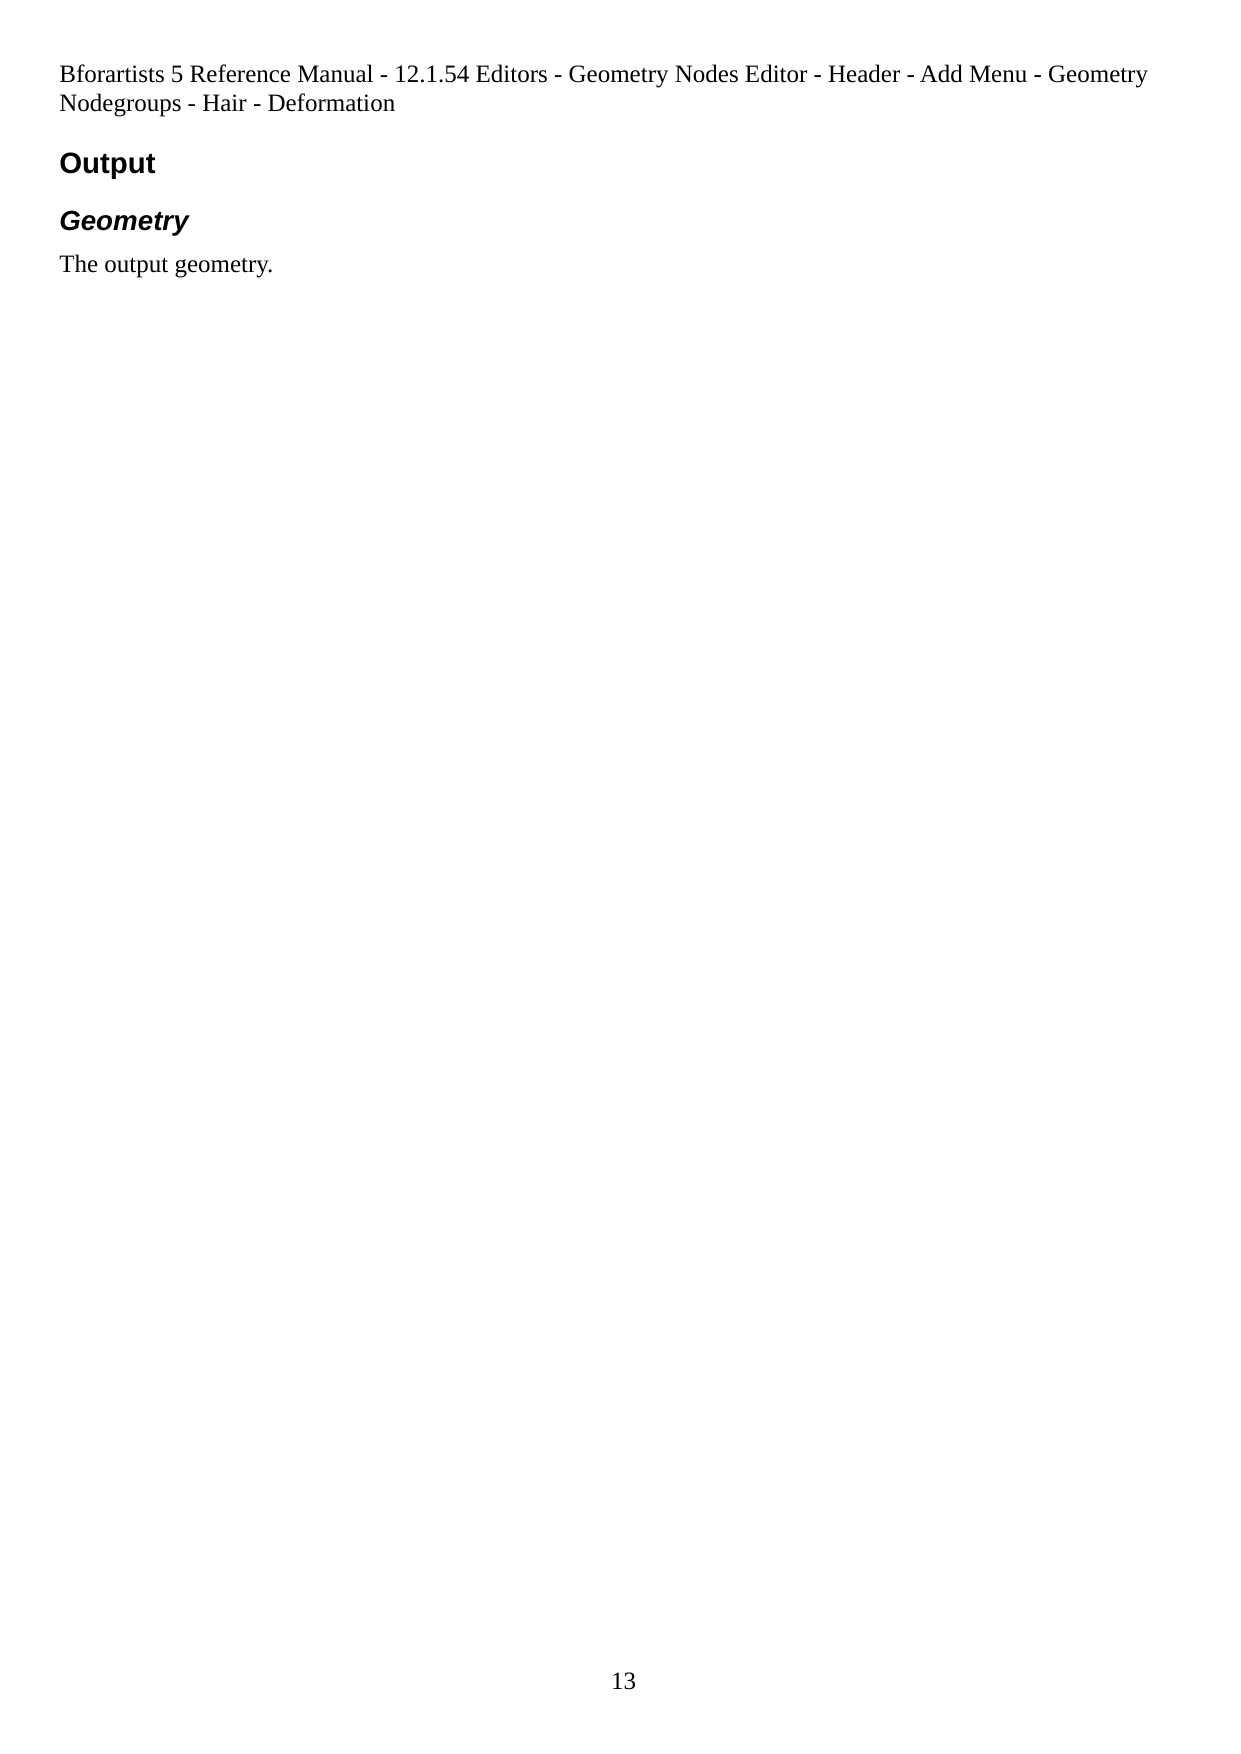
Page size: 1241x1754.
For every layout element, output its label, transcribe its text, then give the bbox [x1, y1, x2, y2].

subtitle Output [59, 146, 1181, 180]
subtitle Geometry [59, 205, 1181, 237]
text The output geometry. [59, 249, 1181, 278]
